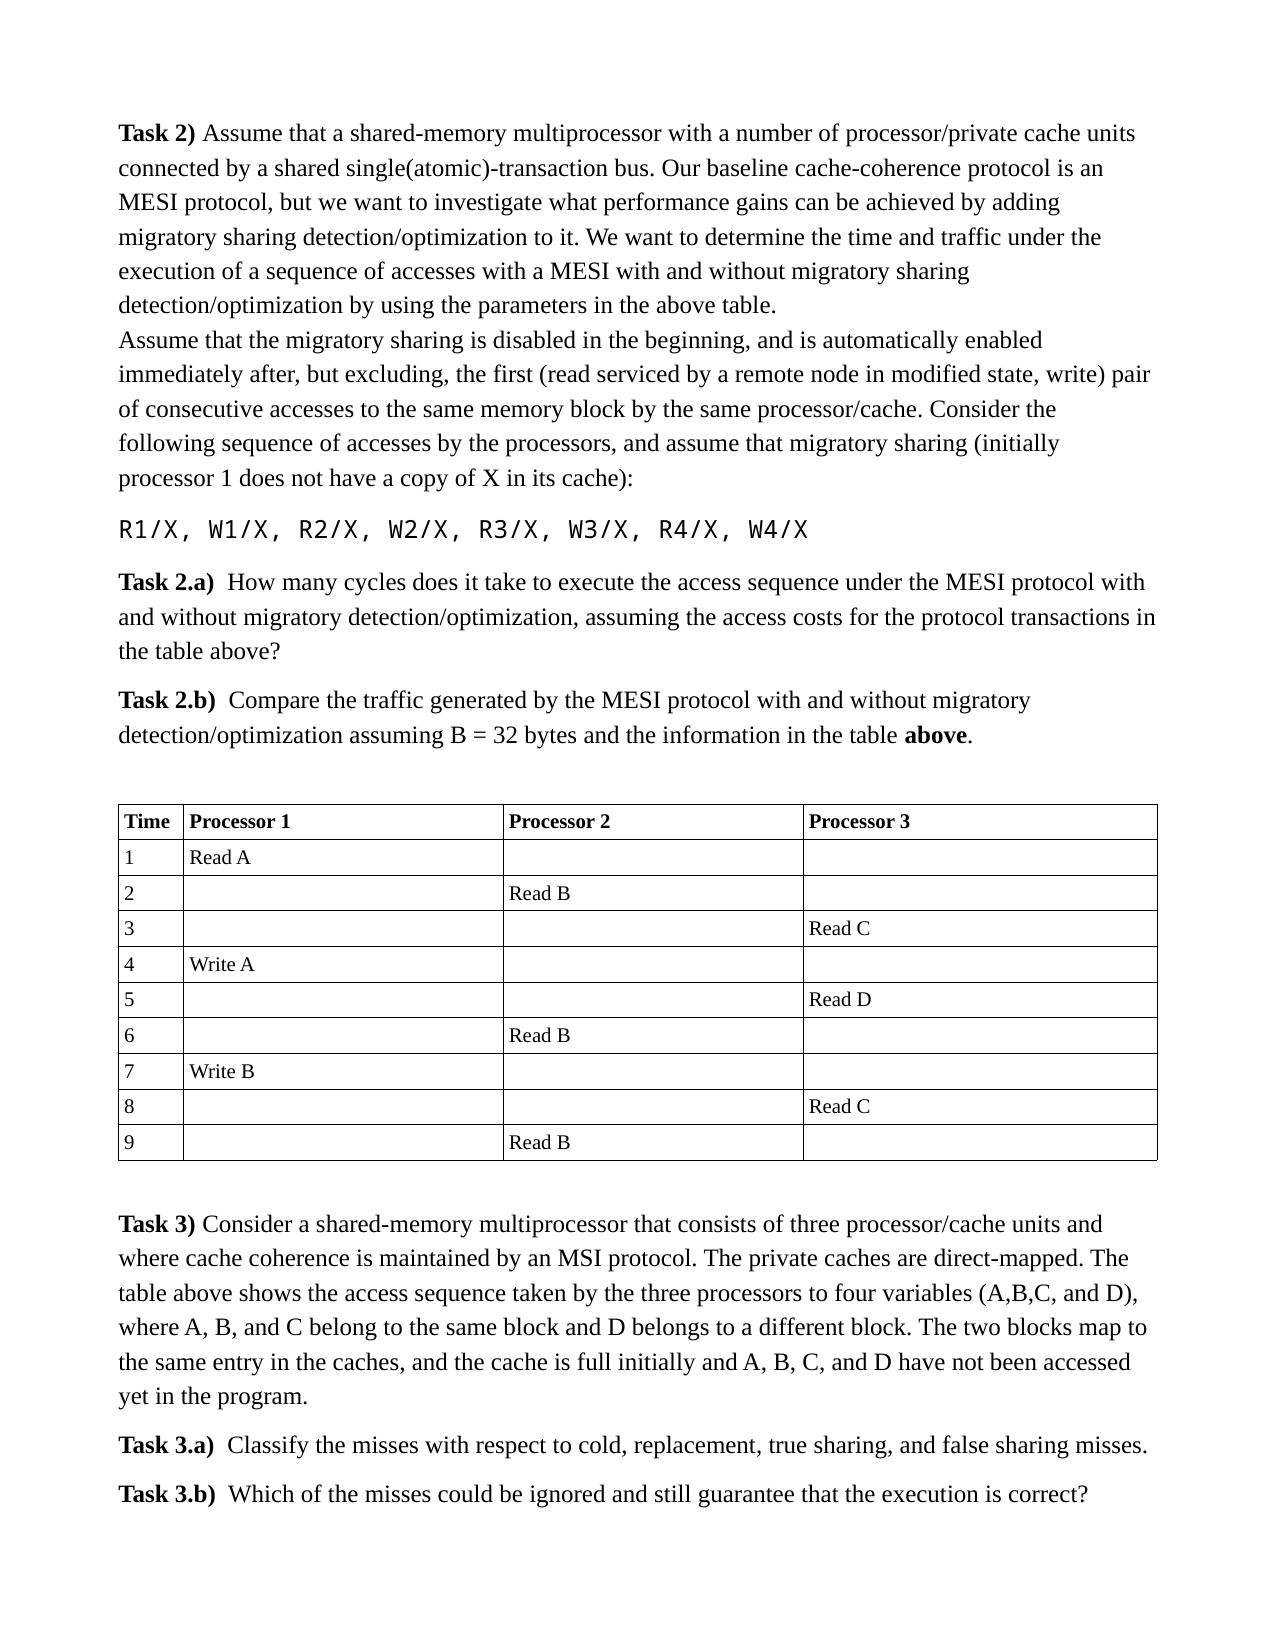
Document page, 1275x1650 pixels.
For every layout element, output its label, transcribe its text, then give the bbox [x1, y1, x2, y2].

table_cell [804, 1018, 1157, 1053]
text Task 3.a) Classify the misses with respect to cold, replacement, true sharing, and false sharing misses. [118, 1430, 1157, 1459]
table_cell Read C [804, 911, 1157, 946]
table_cell 1 [119, 840, 183, 875]
text Task 2.a) How many cycles does it take to execute the access sequence under the MESI protocol with and without migratory detection/optimization, assuming the access costs for the protocol transactions in the table above? [118, 567, 1157, 665]
table_cell [184, 1125, 503, 1160]
table_header Time [119, 805, 183, 839]
table_cell [504, 911, 803, 946]
table_cell [504, 947, 803, 982]
table_cell [504, 983, 803, 1017]
table_cell [504, 1054, 803, 1088]
text Task 3) Consider a shared-memory multiprocessor that consists of three processor/cache units and where cache coherence is maintained by an MSI protocol. The private caches are direct-mapped. The table above shows the access sequence taken by the three processors to four variables (A,B,C, and D), where A, B, and C belong to the same block and D belongs to a different block. The two blocks map to the same entry in the caches, and the cache is full initially and A, B, C, and D have not been accessed yet in the program. [118, 1209, 1157, 1410]
table_cell 4 [119, 947, 183, 982]
table_cell [504, 840, 803, 875]
table_cell [504, 1090, 803, 1124]
table_cell 2 [119, 876, 183, 910]
table_cell [804, 876, 1157, 910]
table_cell [804, 947, 1157, 982]
table_cell Read B [504, 1125, 803, 1160]
table_cell [184, 983, 503, 1017]
table_cell Write A [184, 947, 503, 982]
table_cell Read B [504, 1018, 803, 1053]
table_cell [804, 1054, 1157, 1088]
table_cell [804, 1125, 1157, 1160]
table_cell [184, 876, 503, 910]
table_cell Read D [804, 983, 1157, 1017]
table_cell Read A [184, 840, 503, 875]
table_cell 5 [119, 983, 183, 1017]
table_cell 6 [119, 1018, 183, 1053]
text Task 2.b) Compare the traffic generated by the MESI protocol with and without migratory detection/optimization assuming B = 32 bytes and the information in the table above. [118, 685, 1157, 783]
table_cell Read B [504, 876, 803, 910]
text Task 3.b) Which of the misses could be ignored and still guarantee that the execution is correct? [118, 1479, 1157, 1508]
table_cell 8 [119, 1090, 183, 1124]
table_cell 7 [119, 1054, 183, 1088]
table_cell [184, 1018, 503, 1053]
table_header Processor 2 [504, 805, 803, 839]
table_cell [804, 840, 1157, 875]
table_cell Write B [184, 1054, 503, 1088]
table_cell [184, 1090, 503, 1124]
table_header Processor 3 [804, 805, 1157, 839]
table_cell 3 [119, 911, 183, 946]
table_header Processor 1 [184, 805, 503, 839]
text R1/X, W1/X, R2/X, W2/X, R3/X, W3/X, R4/X, W4/X [118, 512, 1157, 546]
table_cell Read C [804, 1090, 1157, 1124]
table_cell [184, 911, 503, 946]
text Task 2) Assume that a shared-memory multiprocessor with a number of processor/private cache units connected by a shared single(atomic)-transaction bus. Our baseline cache-coherence protocol is an MESI protocol, but we want to investigate what performance gains can be achieved by adding migratory sharing detection/optimization to it. We want to determine the time and traffic under the execution of a sequence of accesses with a MESI with and without migratory sharing detection/optimization by using the parameters in the above table. Assume that the migratory sharing is disabled in the beginning, and is automatically enabled immediately after, but excluding, the first (read serviced by a remote node in modified state, write) pair of consecutive accesses to the same memory block by the same processor/cache. Consider the following sequence of accesses by the processors, and assume that migratory sharing (initially processor 1 does not have a copy of X in its cache): [118, 118, 1157, 492]
table_cell 9 [119, 1125, 183, 1160]
